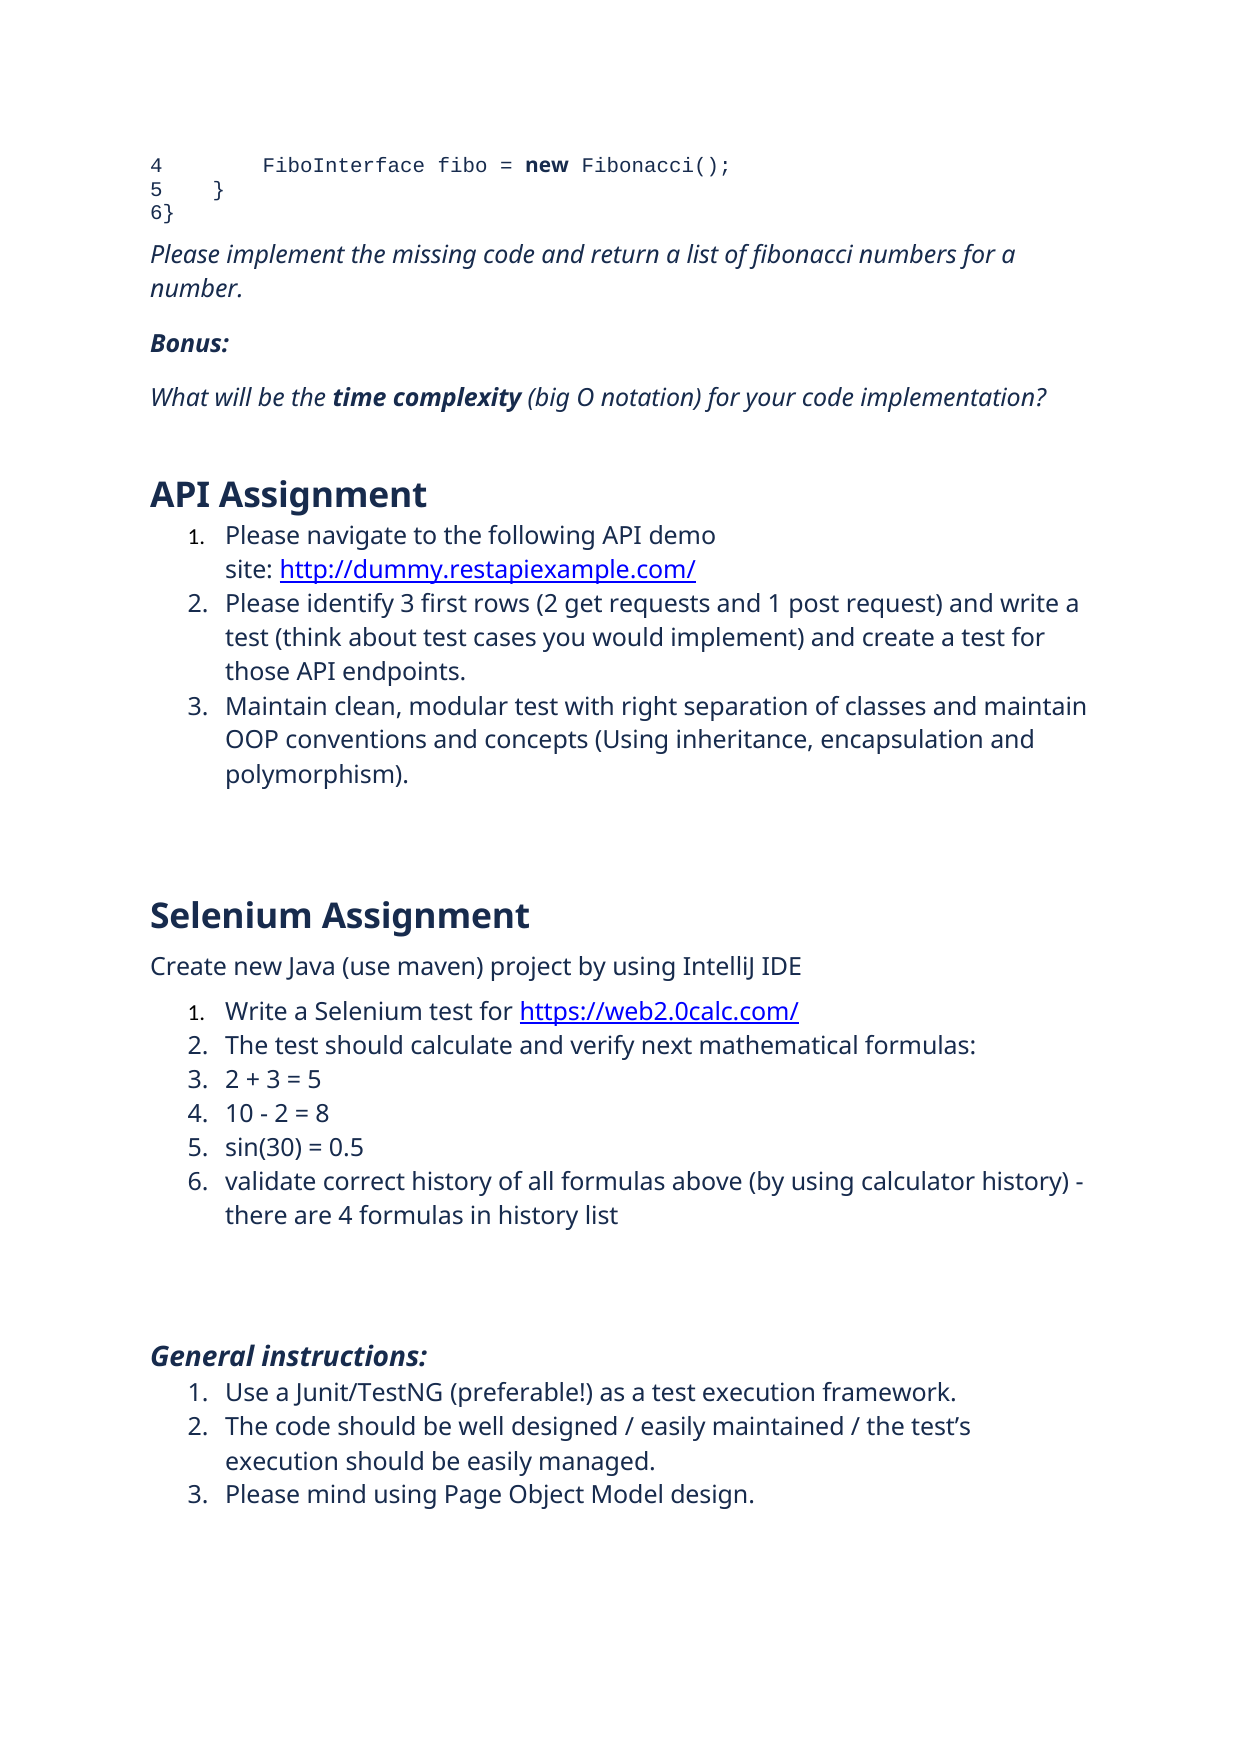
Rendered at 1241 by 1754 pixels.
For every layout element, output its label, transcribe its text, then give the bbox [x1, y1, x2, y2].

text What will be the time complexity (big O notation) for your code implementation? [150, 380, 1090, 414]
subtitle General instructions: [150, 1337, 1090, 1375]
text Create new Java (use maven) project by using IntelliJ IDE [150, 949, 1090, 983]
text Please implement the missing code and return a list of fibonacci numbers for a number. [150, 236, 1090, 304]
list 2 + 3 = 5 [187, 1061, 1090, 1096]
list Maintain clean, modular test with right separation of classes and maintain OOP conventions and concepts (Using inheritance, encapsulation and polymorphism). [187, 688, 1090, 790]
text Bonus: [150, 325, 1090, 359]
list Please navigate to the following API demo site: http://dummy.restapiexample.com/ [187, 518, 1090, 586]
list Use a Junit/TestNG (preferable!) as a test execution framework. [187, 1375, 1090, 1409]
text 6} [150, 202, 1090, 226]
list sin(30) = 0.5 [187, 1129, 1090, 1164]
list 10 - 2 = 8 [187, 1096, 1090, 1129]
list The code should be well designed / easily maintained / the test’s execution should be easily managed. [187, 1409, 1090, 1477]
list Write a Selenium test for https://web2.0calc.com/ [187, 993, 1090, 1027]
list Please identify 3 first rows (2 get requests and 1 post request) and write a test (think about test cases you would implement) and create a test for those API endpoints. [187, 586, 1090, 688]
text 5 } [150, 178, 1090, 202]
list Please mind using Page Object Model design. [187, 1477, 1090, 1511]
subtitle Selenium Assignment [150, 890, 1090, 938]
text 4 FiboInterface fibo = new Fibonacci(); [150, 150, 1090, 178]
list The test should calculate and verify next mathematical formulas: [187, 1027, 1090, 1061]
subtitle API Assignment [150, 469, 1090, 518]
list validate correct history of all formulas above (by using calculator history) - there are 4 formulas in history list [187, 1164, 1090, 1232]
